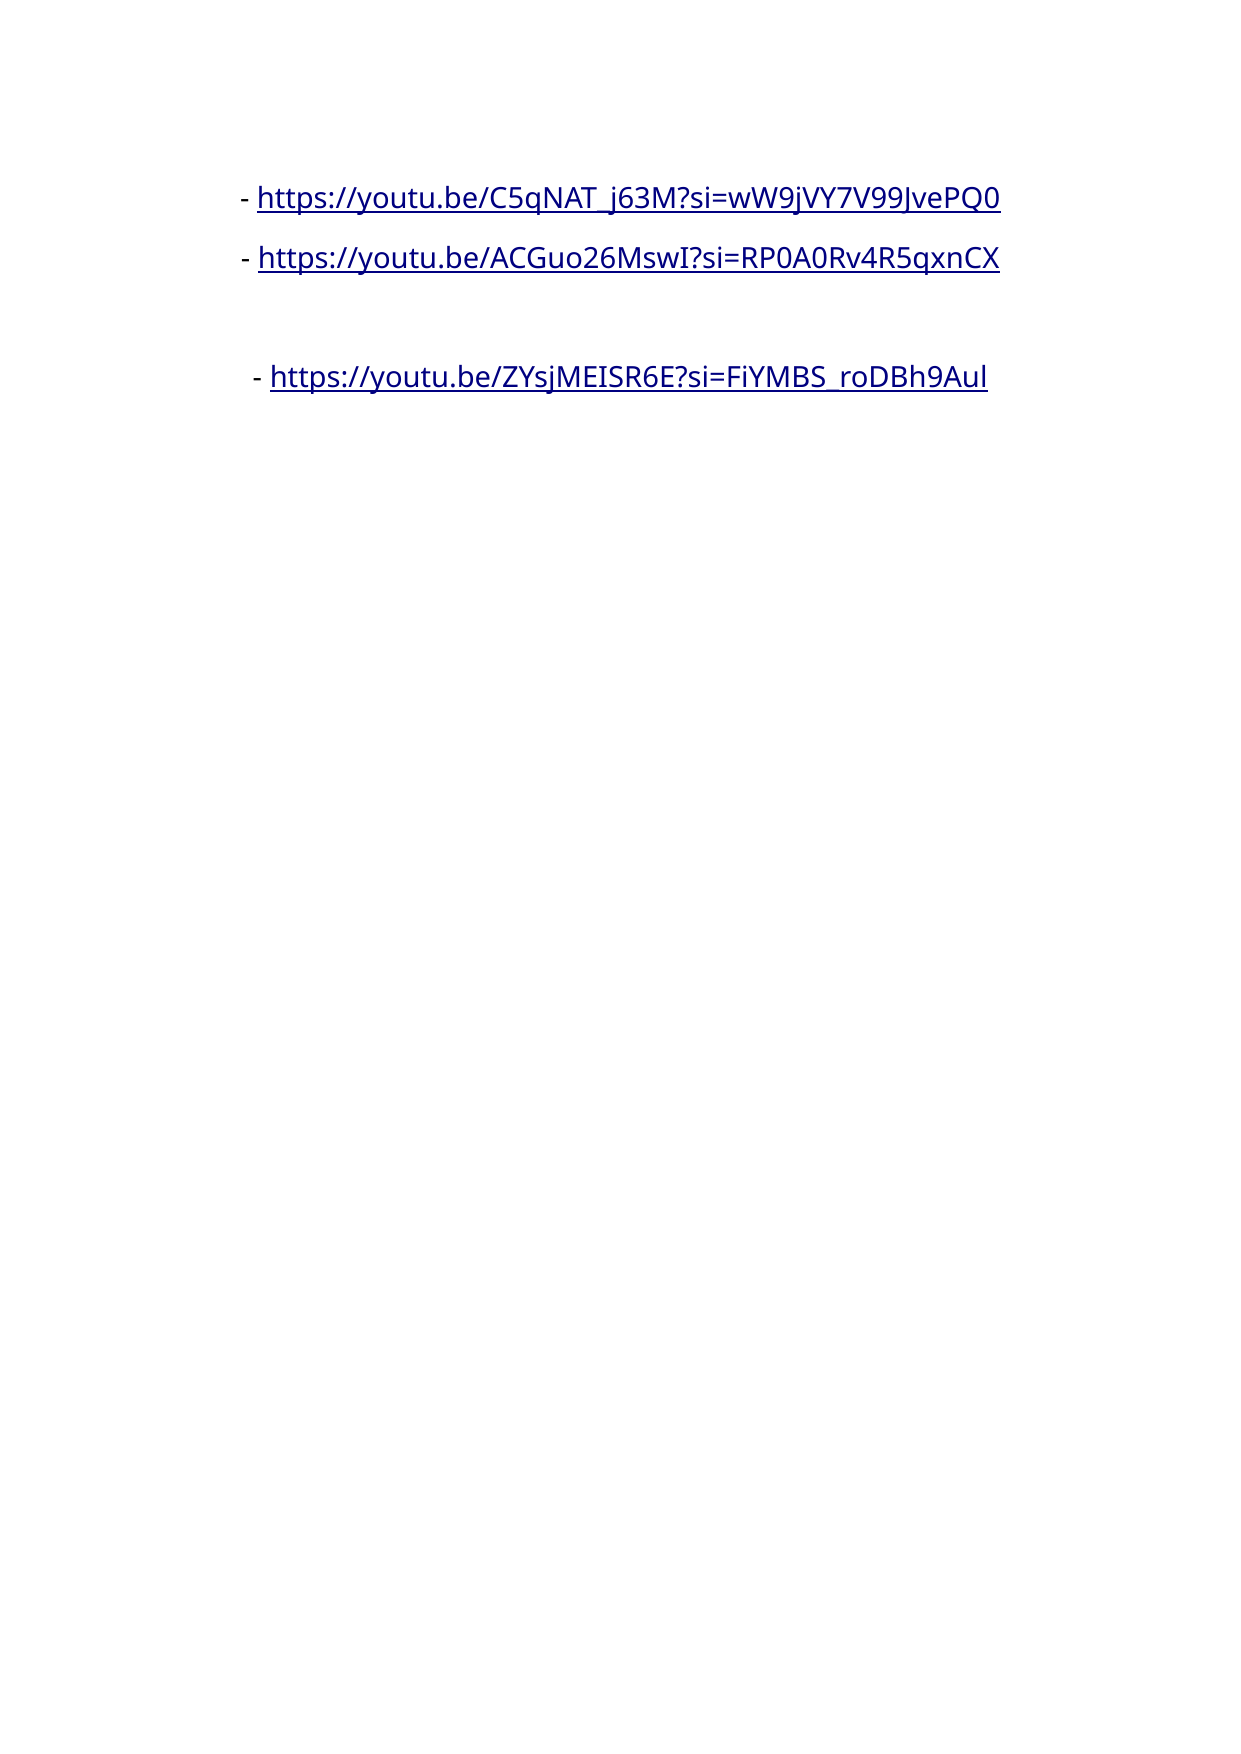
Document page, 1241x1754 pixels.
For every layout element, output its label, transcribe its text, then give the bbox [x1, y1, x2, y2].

text - https://youtu.be/ACGuo26MswI?si=RP0A0Rv4R5qxnCX [118, 237, 1122, 277]
text - https://youtu.be/ZYsjMEISR6E?si=FiYMBS_roDBh9Aul [118, 356, 1122, 396]
text - https://youtu.be/C5qNAT_j63M?si=wW9jVY7V99JvePQ0 [118, 178, 1122, 217]
